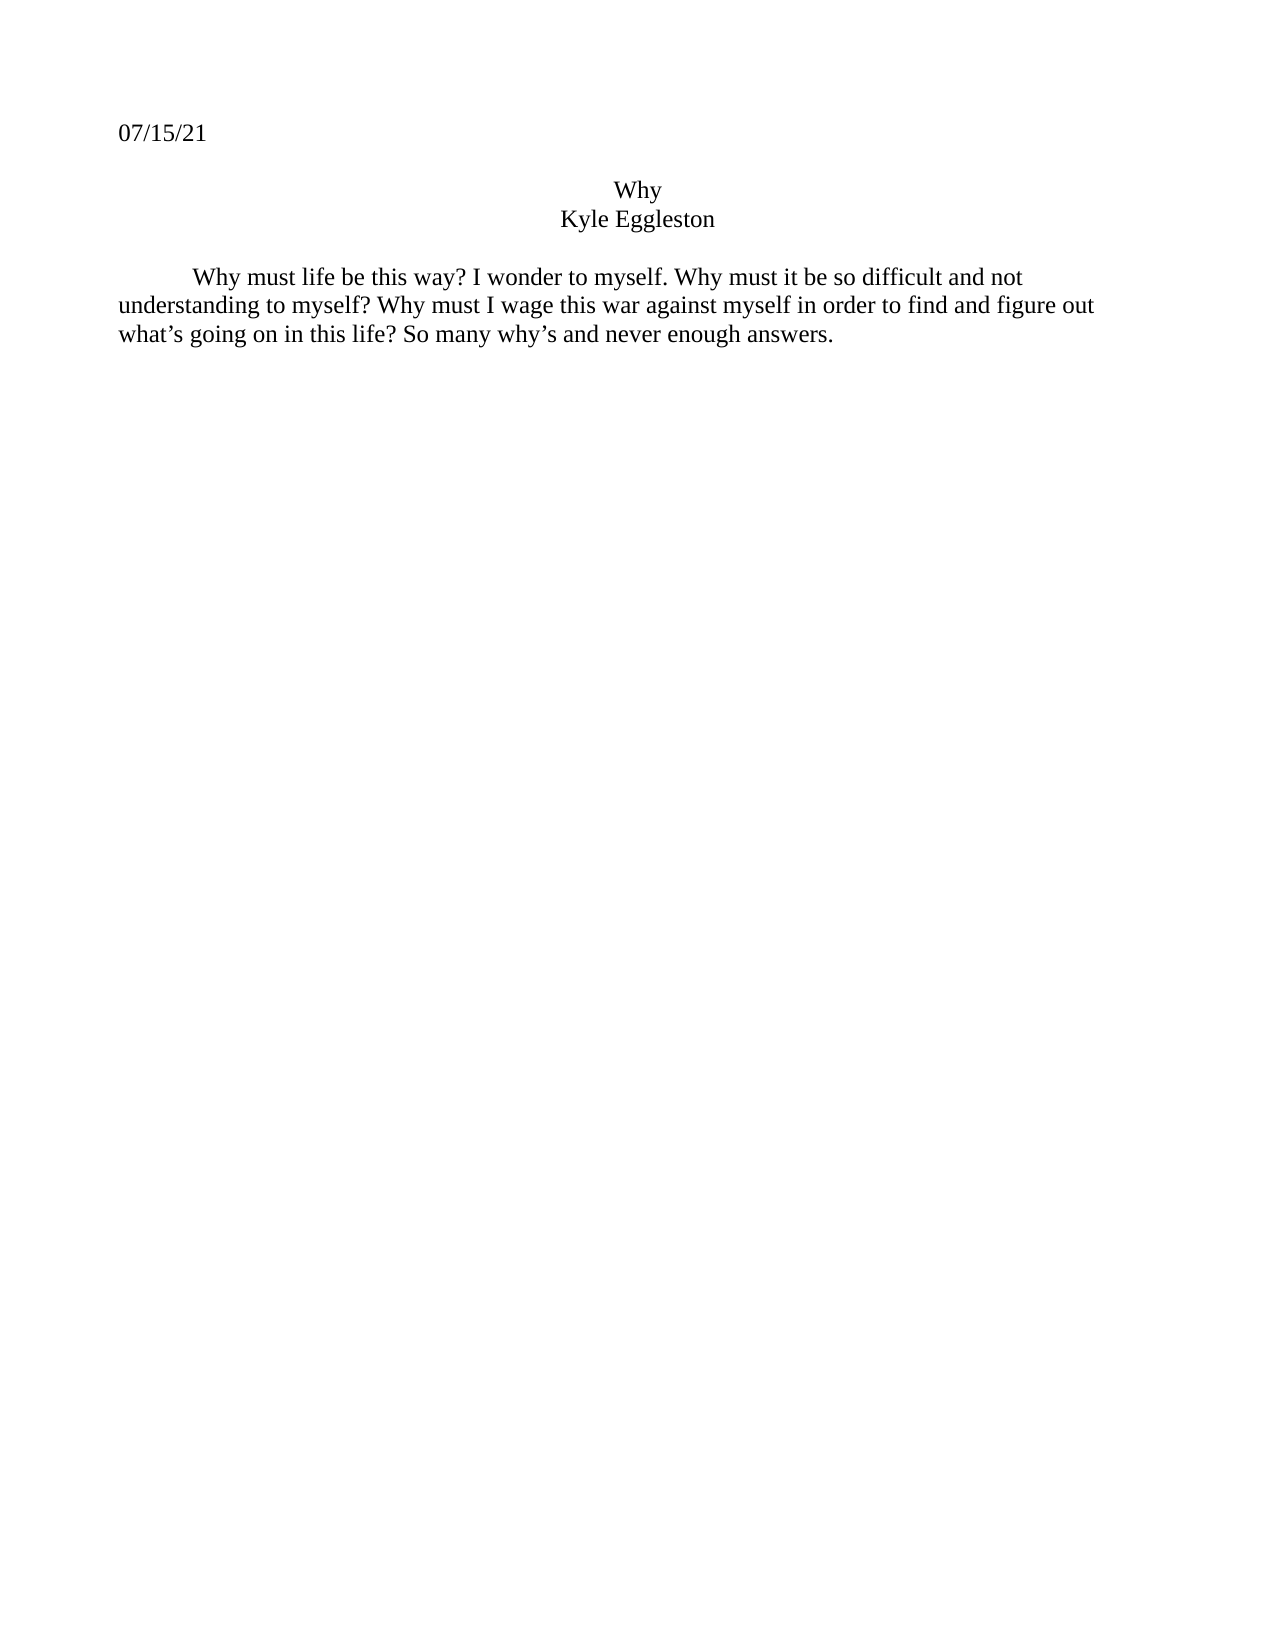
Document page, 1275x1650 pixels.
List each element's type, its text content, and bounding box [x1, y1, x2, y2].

text 07/15/21 [118, 118, 1157, 147]
text Kyle Eggleston [118, 204, 1157, 233]
text Why [118, 176, 1157, 204]
text Why must life be this way? I wonder to myself. Why must it be so difficult and not understanding to myself? Why must I wage this war against myself in order to find and figure out what’s going on in this life? So many why’s and never enough answers. [118, 262, 1157, 348]
